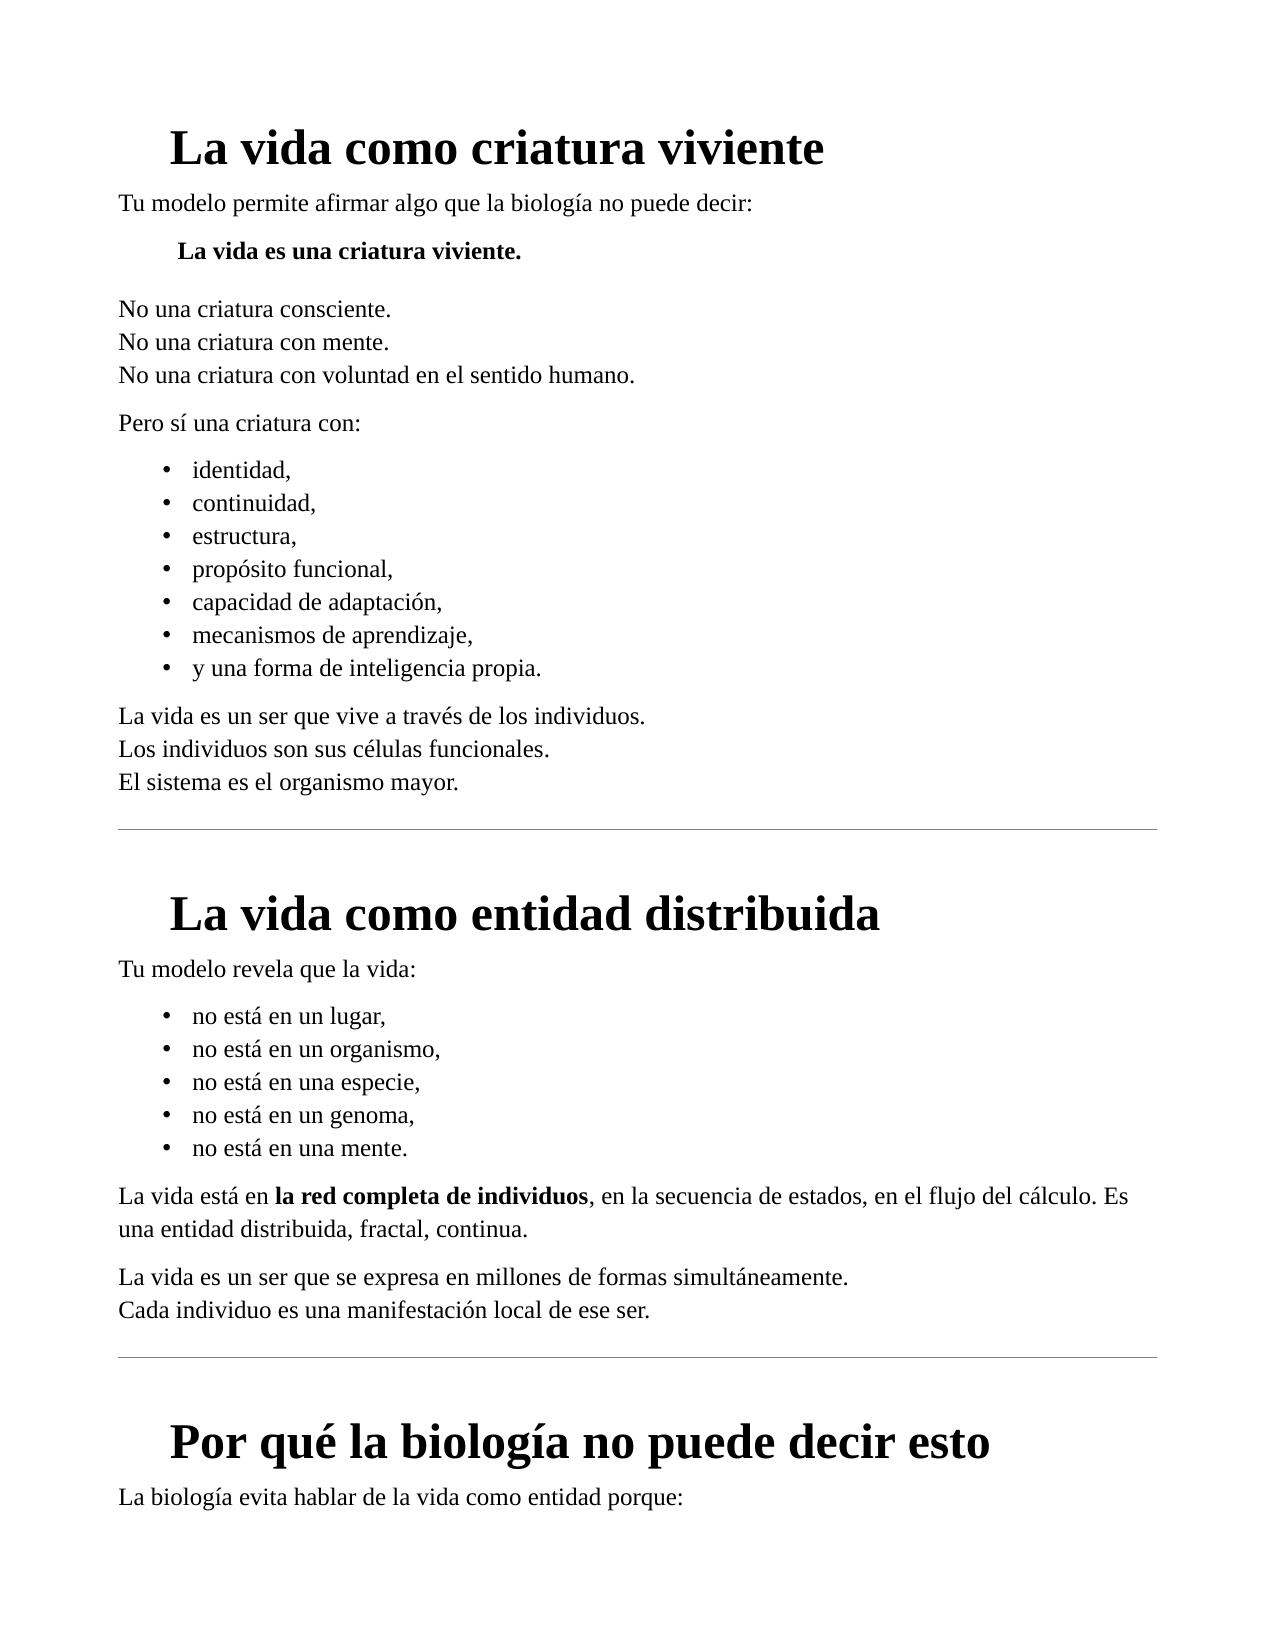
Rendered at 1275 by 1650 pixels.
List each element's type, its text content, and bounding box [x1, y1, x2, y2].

list no está en un genoma, [162, 1101, 1157, 1129]
list y una forma de inteligencia propia. [162, 653, 1157, 682]
list identidad, [162, 455, 1157, 484]
text No una criatura consciente. No una criatura con mente. No una criatura con voluntad en el sentido humano. [118, 294, 1157, 389]
list mecanismos de aprendizaje, [162, 620, 1157, 649]
list no está en una especie, [162, 1067, 1157, 1096]
text La vida es un ser que se expresa en millones de formas simultáneamente. Cada individuo es una manifestación local de ese ser. [118, 1262, 1157, 1323]
text Tu modelo permite afirmar algo que la biología no puede decir: [118, 188, 1157, 217]
text La biología evita hablar de la vida como entidad porque: [118, 1482, 1157, 1510]
list no está en un organismo, [162, 1034, 1157, 1063]
text La vida es un ser que vive a través de los individuos. Los individuos son sus células funcionales. El sistema es el organismo mayor. [118, 701, 1157, 796]
subtitle 🔁 La vida como entidad distribuida [118, 884, 1157, 941]
list estructura, [162, 521, 1157, 550]
text Pero sí una criatura con: [118, 408, 1157, 436]
subtitle 🌱 La vida como criatura viviente [118, 118, 1157, 176]
list no está en una mente. [162, 1133, 1157, 1162]
text Tu modelo revela que la vida: [118, 954, 1157, 983]
text La vida está en la red completa de individuos, en la secuencia de estados, en el flujo del cálculo. Es una entidad distribuida, fractal, continua. [118, 1181, 1157, 1243]
subtitle 🧩 Por qué la biología no puede decir esto [118, 1412, 1157, 1469]
text La vida es una criatura viviente. [177, 236, 1098, 264]
list continuidad, [162, 488, 1157, 517]
list no está en un lugar, [162, 1001, 1157, 1030]
list propósito funcional, [162, 554, 1157, 583]
list capacidad de adaptación, [162, 587, 1157, 616]
